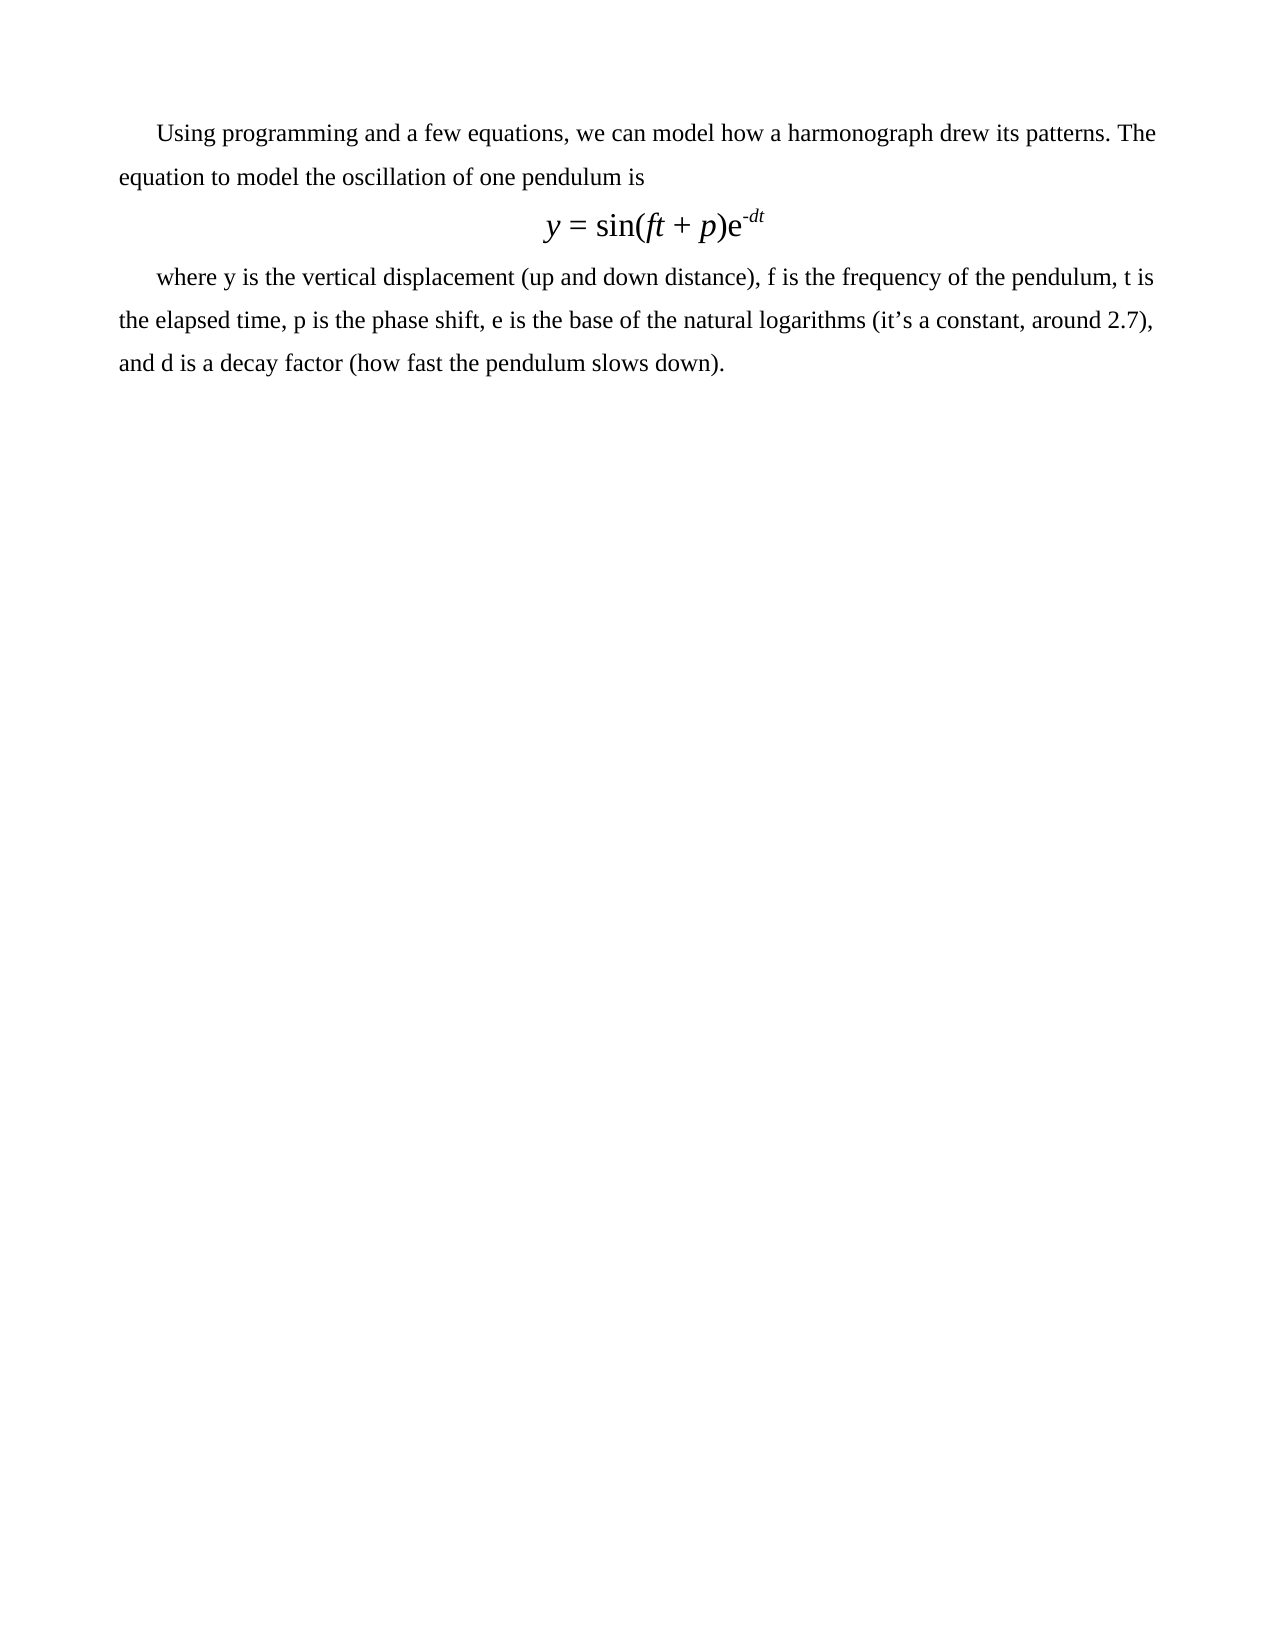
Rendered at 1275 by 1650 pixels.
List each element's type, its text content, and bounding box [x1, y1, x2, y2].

text where y is the vertical displacement (up and down distance), f is the frequency of the pendulum, t is the elapsed time, p is the phase shift, e is the base of the natural logarithms (it’s a constant, around 2.7), and d is a decay factor (how fast the pendulum slows down). [118, 262, 1156, 377]
text Using programming and a few equations, we can model how a harmonograph drew its patterns. The equation to model the oscillation of one pendulum is [118, 118, 1156, 190]
text y = sin(ft + p)e-dt [118, 205, 1156, 243]
